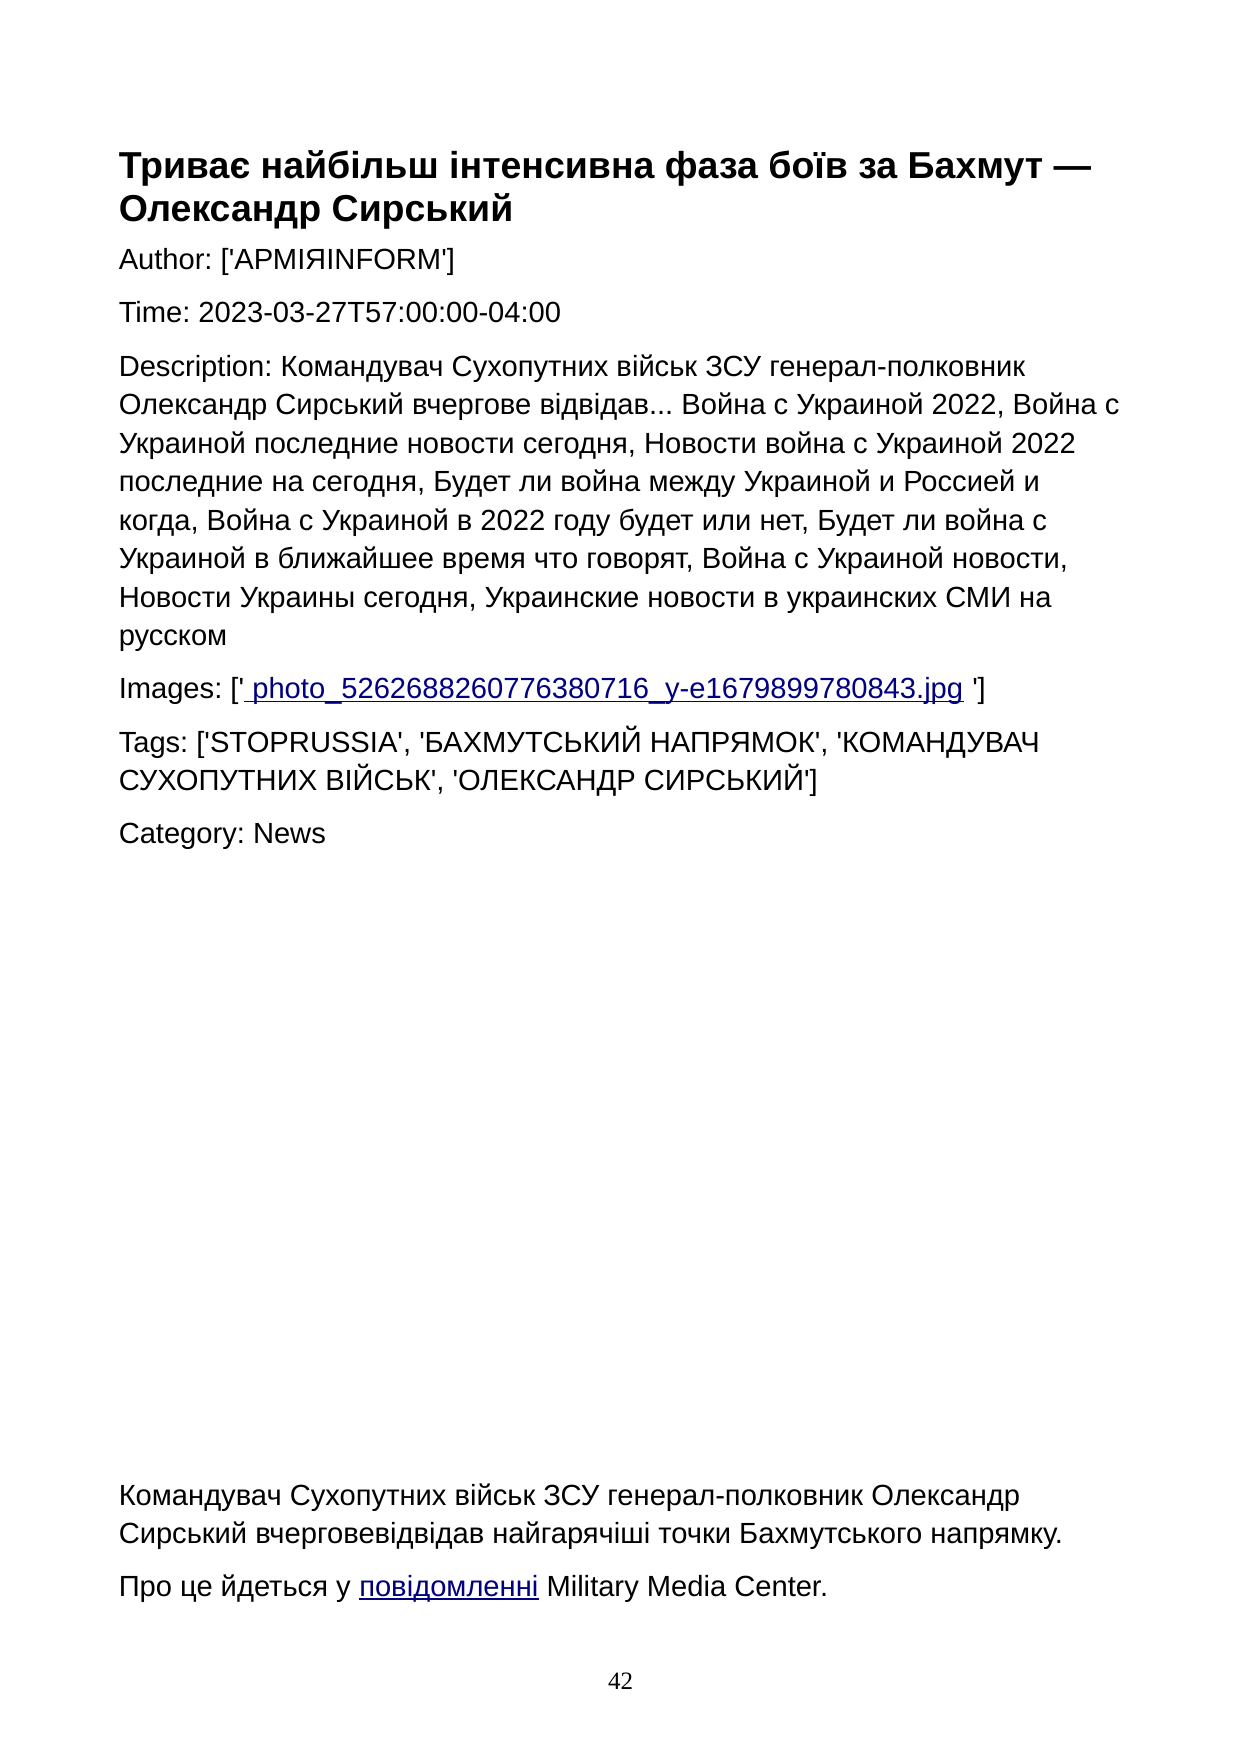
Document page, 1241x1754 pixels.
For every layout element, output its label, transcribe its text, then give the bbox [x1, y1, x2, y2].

text Description: Командувач Сухопутних військ ЗСУ генерал-полковник Олександр Сирський вчергове відвідав... Война с Украиной 2022, Война с Украиной последние новости сегодня, Новости война с Украиной 2022 последние на сегодня, Будет ли война между Украиной и Россией и когда, Война с Украиной в 2022 году будет или нет, Будет ли война с Украиной в ближайшее время что говорят, Война с Украиной новости, Новости Украины сегодня, Украинские новости в украинских СМИ на русском [118, 348, 1122, 652]
text Про це йдеться у повідомленні Military Media Center. [118, 1569, 1122, 1603]
text Category: News [118, 816, 1122, 850]
subtitle Триває найбільш інтенсивна фаза боїв за Бахмут — Олександр Сирський [118, 143, 1122, 230]
text Time: 2023-03-27T57:00:00-04:00 [118, 295, 1122, 329]
text Author: ['АРМІЯINFORM'] [118, 242, 1122, 276]
text Images: [' photo_5262688260776380716_y-e1679899780843.jpg '] [118, 671, 1122, 705]
text Командувач Сухопутних військ ЗСУ генерал-полковник Олександр Сирський вчерговевідвідав найгарячіші точки Бахмутського напрямку. [118, 1478, 1122, 1550]
text Tags: ['STOPRUSSIA', 'БАХМУТСЬКИЙ НАПРЯМОК', 'КОМАНДУВАЧ СУХОПУТНИХ ВІЙСЬК', 'ОЛЕКСАНДР СИРСЬКИЙ'] [118, 724, 1122, 797]
